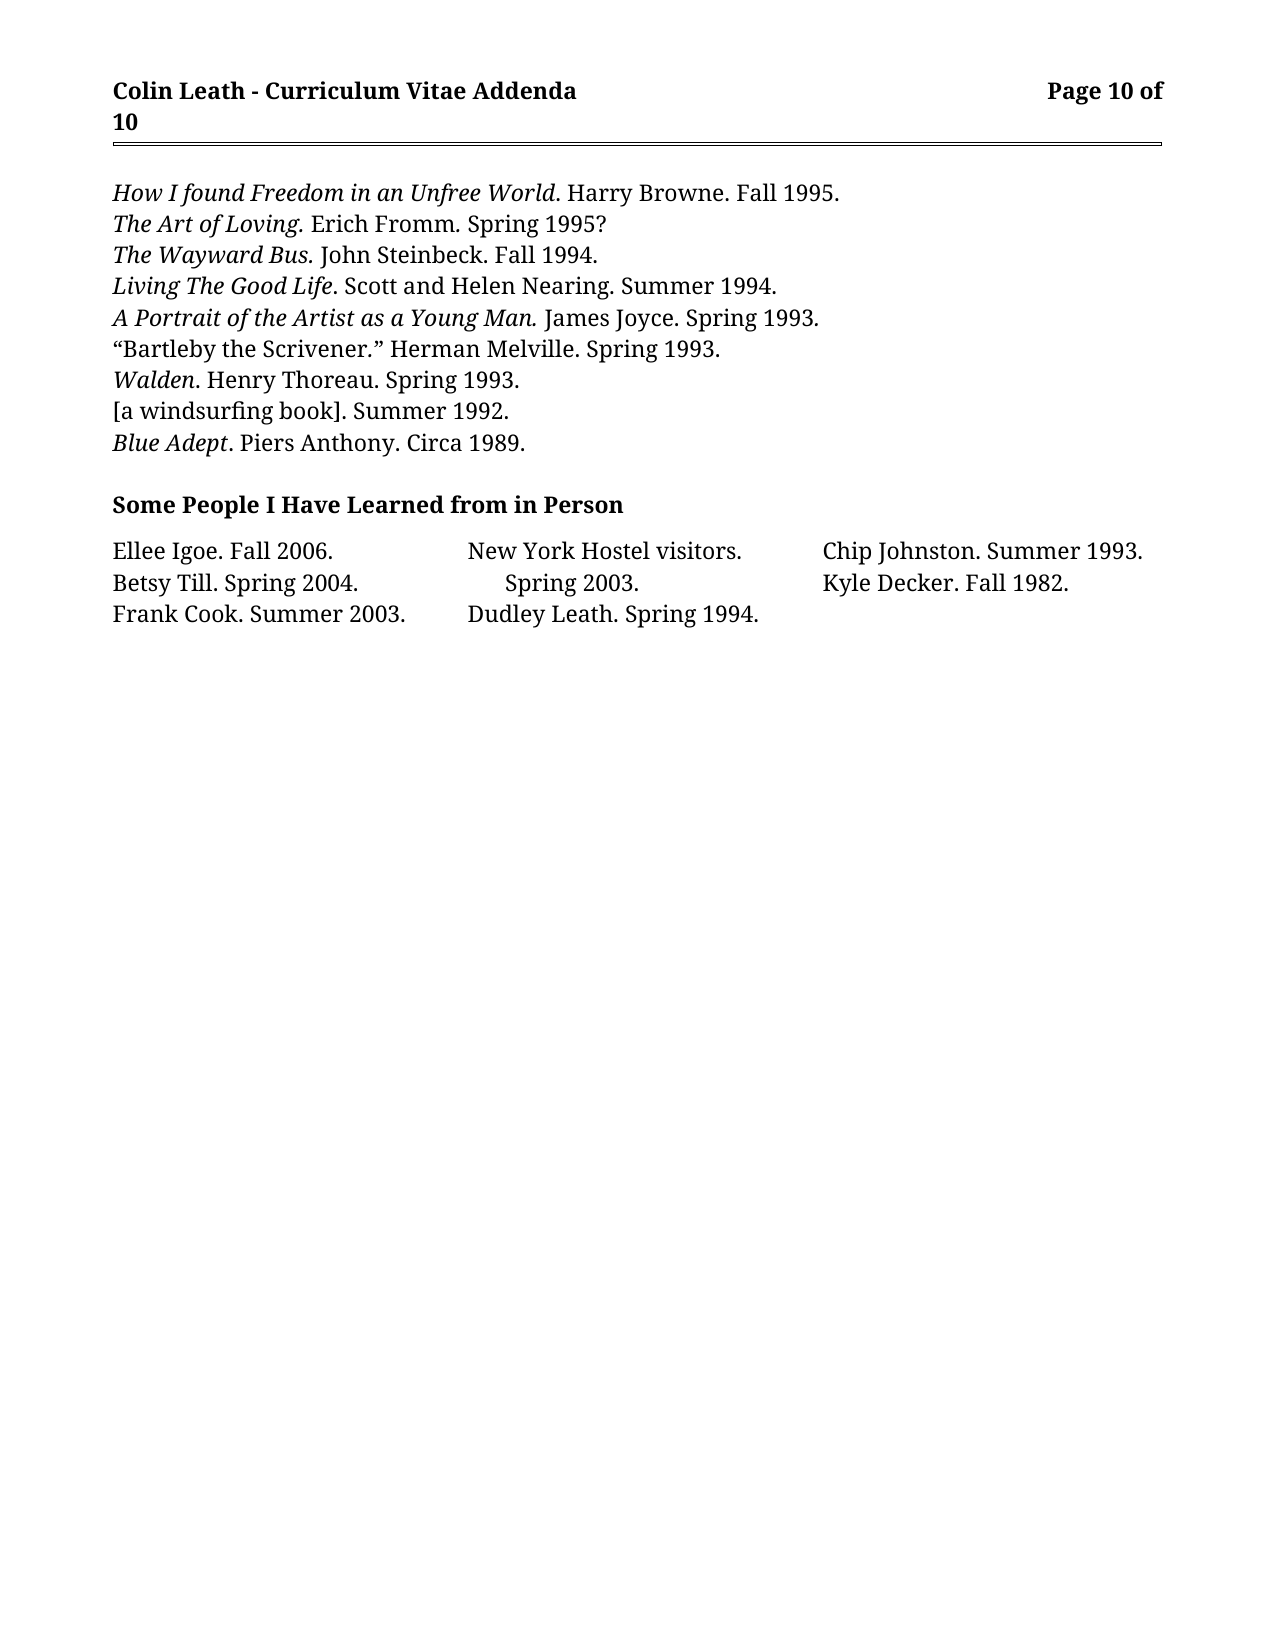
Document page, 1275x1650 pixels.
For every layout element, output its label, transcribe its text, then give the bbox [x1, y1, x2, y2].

text Ellee Igoe. Fall 2006. [112, 535, 452, 566]
text [a windsurfing book]. Summer 1992. [112, 395, 1162, 426]
text Chip Johnston. Summer 1993. [822, 535, 1162, 566]
text Dudley Leath. Spring 1994. [467, 598, 807, 629]
text New York Hostel visitors. Spring 2003. [467, 535, 807, 598]
text The Wayward Bus. John Steinbeck. Fall 1994. [112, 239, 1162, 270]
text The Art of Loving. Erich Fromm. Spring 1995? [112, 208, 1162, 239]
text A Portrait of the Artist as a Young Man. James Joyce. Spring 1993. [112, 301, 1162, 333]
text Living The Good Life. Scott and Helen Nearing. Summer 1994. [112, 270, 1162, 301]
text Kyle Decker. Fall 1982. [822, 566, 1162, 598]
text Betsy Till. Spring 2004. [112, 566, 452, 598]
text How I found Freedom in an Unfree World. Harry Browne. Fall 1995. [112, 176, 1162, 208]
text Some People I Have Learned from in Person [112, 489, 1162, 520]
text “Bartleby the Scrivener.” Herman Melville. Spring 1993. [112, 333, 1162, 364]
text Frank Cook. Summer 2003. [112, 598, 452, 629]
text Walden. Henry Thoreau. Spring 1993. [112, 364, 1162, 395]
text Blue Adept. Piers Anthony. Circa 1989. [112, 426, 1162, 458]
